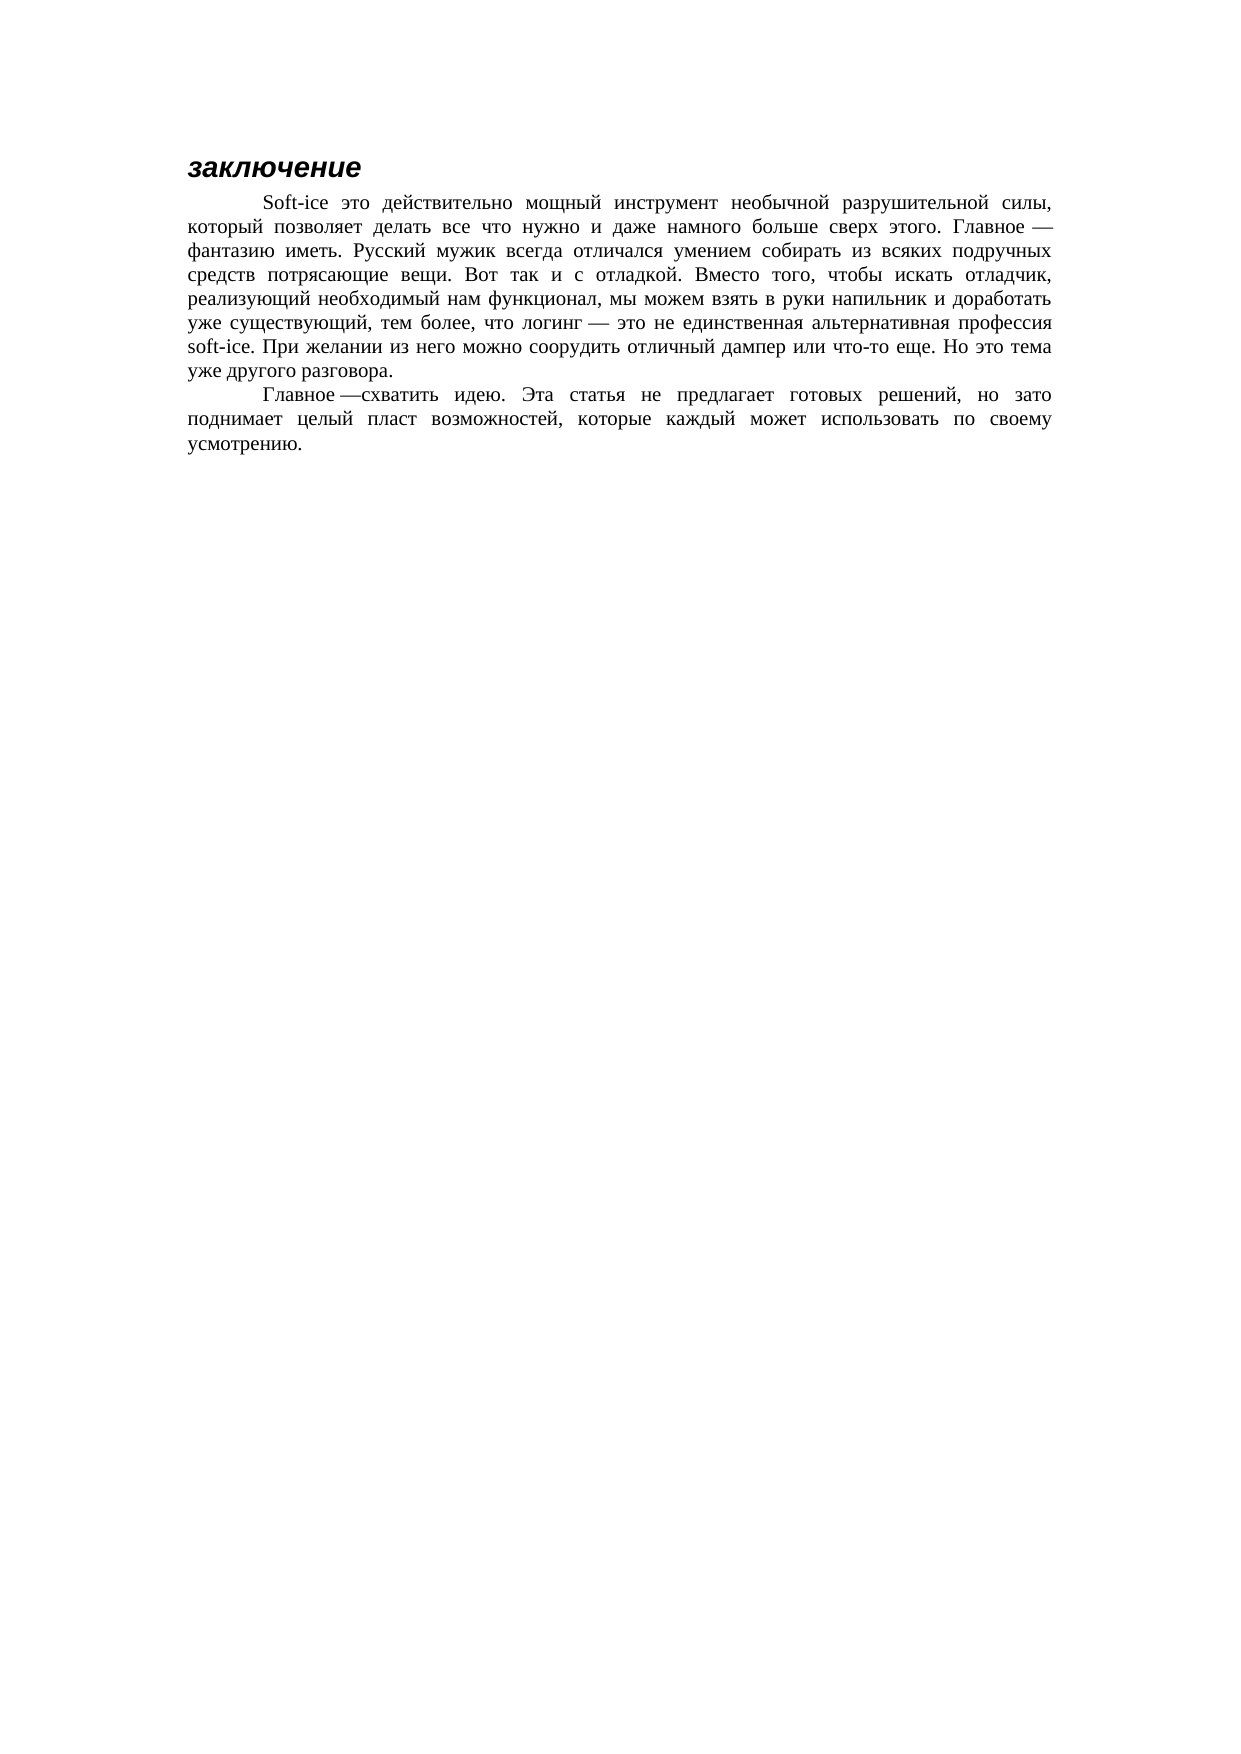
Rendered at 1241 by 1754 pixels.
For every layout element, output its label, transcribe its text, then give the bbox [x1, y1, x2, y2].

subtitle заключение [187, 150, 1053, 183]
text Главное —схватить идею. Эта статья не предлагает готовых решений, но зато поднимает целый пласт возможностей, которые каждый может использовать по своему усмотрению. [187, 382, 1053, 454]
text Soft-ice это действительно мощный инструмент необычной разрушительной силы, который позволяет делать все что нужно и даже намного больше сверх этого. Главное — фантазию иметь. Русский мужик всегда отличался умением собирать из всяких подручных средств потрясающие вещи. Вот так и с отладкой. Вместо того, чтобы искать отладчик, реализующий необходимый нам функционал, мы можем взять в руки напильник и доработать уже существующий, тем более, что логинг — это не единственная альтернативная профессия soft-ice. При желании из него можно соорудить отличный дампер или что-то еще. Но это тема уже другого разговора. [187, 190, 1053, 382]
